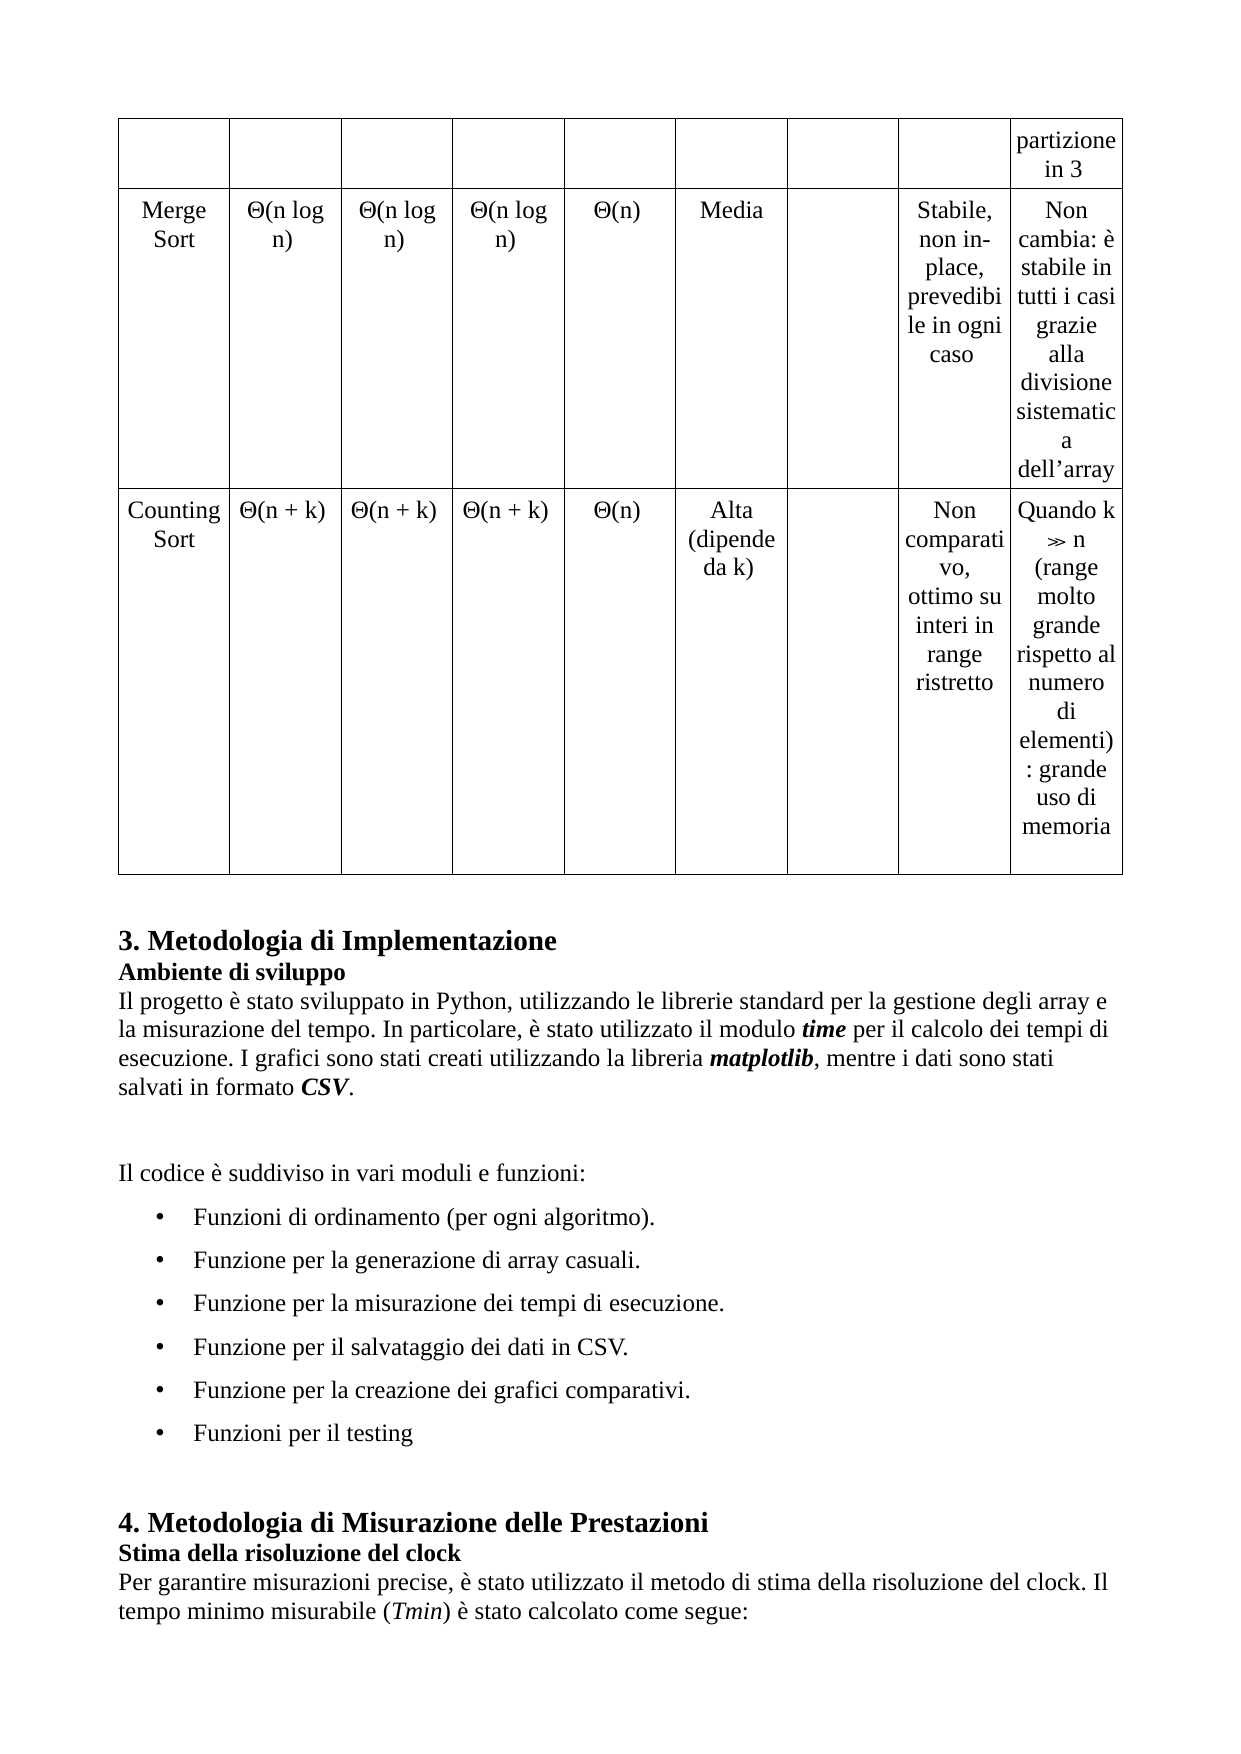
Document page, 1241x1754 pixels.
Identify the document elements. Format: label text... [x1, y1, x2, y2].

table_cell Θ(n) [565, 189, 675, 488]
table_cell Media [676, 189, 787, 488]
list Funzioni per il testing [156, 1418, 1122, 1447]
list Funzione per il salvataggio dei dati in CSV. [156, 1332, 1122, 1360]
list Funzioni di ordinamento (per ogni algoritmo). [156, 1202, 1122, 1230]
table_cell [899, 119, 1010, 188]
table_cell Θ(n + k) [230, 489, 341, 874]
list Funzione per la creazione dei grafici comparativi. [156, 1375, 1122, 1404]
text 3. Metodologia di Implementazione Ambiente di sviluppo Il progetto è stato sviluppato in Python, utilizzando le librerie standard per la gestione degli array e la misurazione del tempo. In particolare, è stato utilizzato il modulo time per il calcolo dei tempi di esecuzione. I grafici sono stati creati utilizzando la libreria matplotlib, mentre i dati sono stati salvati in formato CSV. Il codice è suddiviso in vari moduli e funzioni: [118, 923, 1122, 1187]
table_cell Θ(n log n) [342, 189, 452, 488]
list Funzione per la misurazione dei tempi di esecuzione. [156, 1288, 1122, 1317]
table_cell [230, 119, 341, 188]
table_cell [788, 119, 898, 188]
table_cell Θ(n + k) [342, 489, 452, 874]
table_cell Quando k ≫ n (range molto grande rispetto al numero di elementi): grande uso di memoria [1011, 489, 1122, 874]
table_cell Θ(n log n) [453, 189, 564, 488]
table_cell partizione in 3 [1011, 119, 1122, 188]
table_cell Non cambia: è stabile in tutti i casi grazie alla divisione sistematica dell’array [1011, 189, 1122, 488]
table_cell [119, 119, 229, 188]
table_cell Merge Sort [119, 189, 229, 488]
table_cell [676, 119, 787, 188]
table_cell Stabile, non in-place, prevedibile in ogni caso [899, 189, 1010, 488]
text 4. Metodologia di Misurazione delle Prestazioni Stima della risoluzione del clock Per garantire misurazioni precise, è stato utilizzato il metodo di stima della risoluzione del clock. Il tempo minimo misurabile (Tmin) è stato calcolato come segue: [118, 1505, 1122, 1625]
table_cell ✅ [788, 189, 898, 488]
table_cell [453, 119, 564, 188]
table_cell Θ(n log n) [230, 189, 341, 488]
table_cell Counting Sort [119, 489, 229, 874]
table_cell [565, 119, 675, 188]
table_cell ✅ [788, 489, 898, 874]
table_cell Θ(n + k) [453, 489, 564, 874]
table_cell Alta (dipende da k) [676, 489, 787, 874]
table_cell Non comparativo, ottimo su interi in range ristretto [899, 489, 1010, 874]
list Funzione per la generazione di array casuali. [156, 1245, 1122, 1274]
table_cell Θ(n) [565, 489, 675, 874]
table_cell [342, 119, 452, 188]
